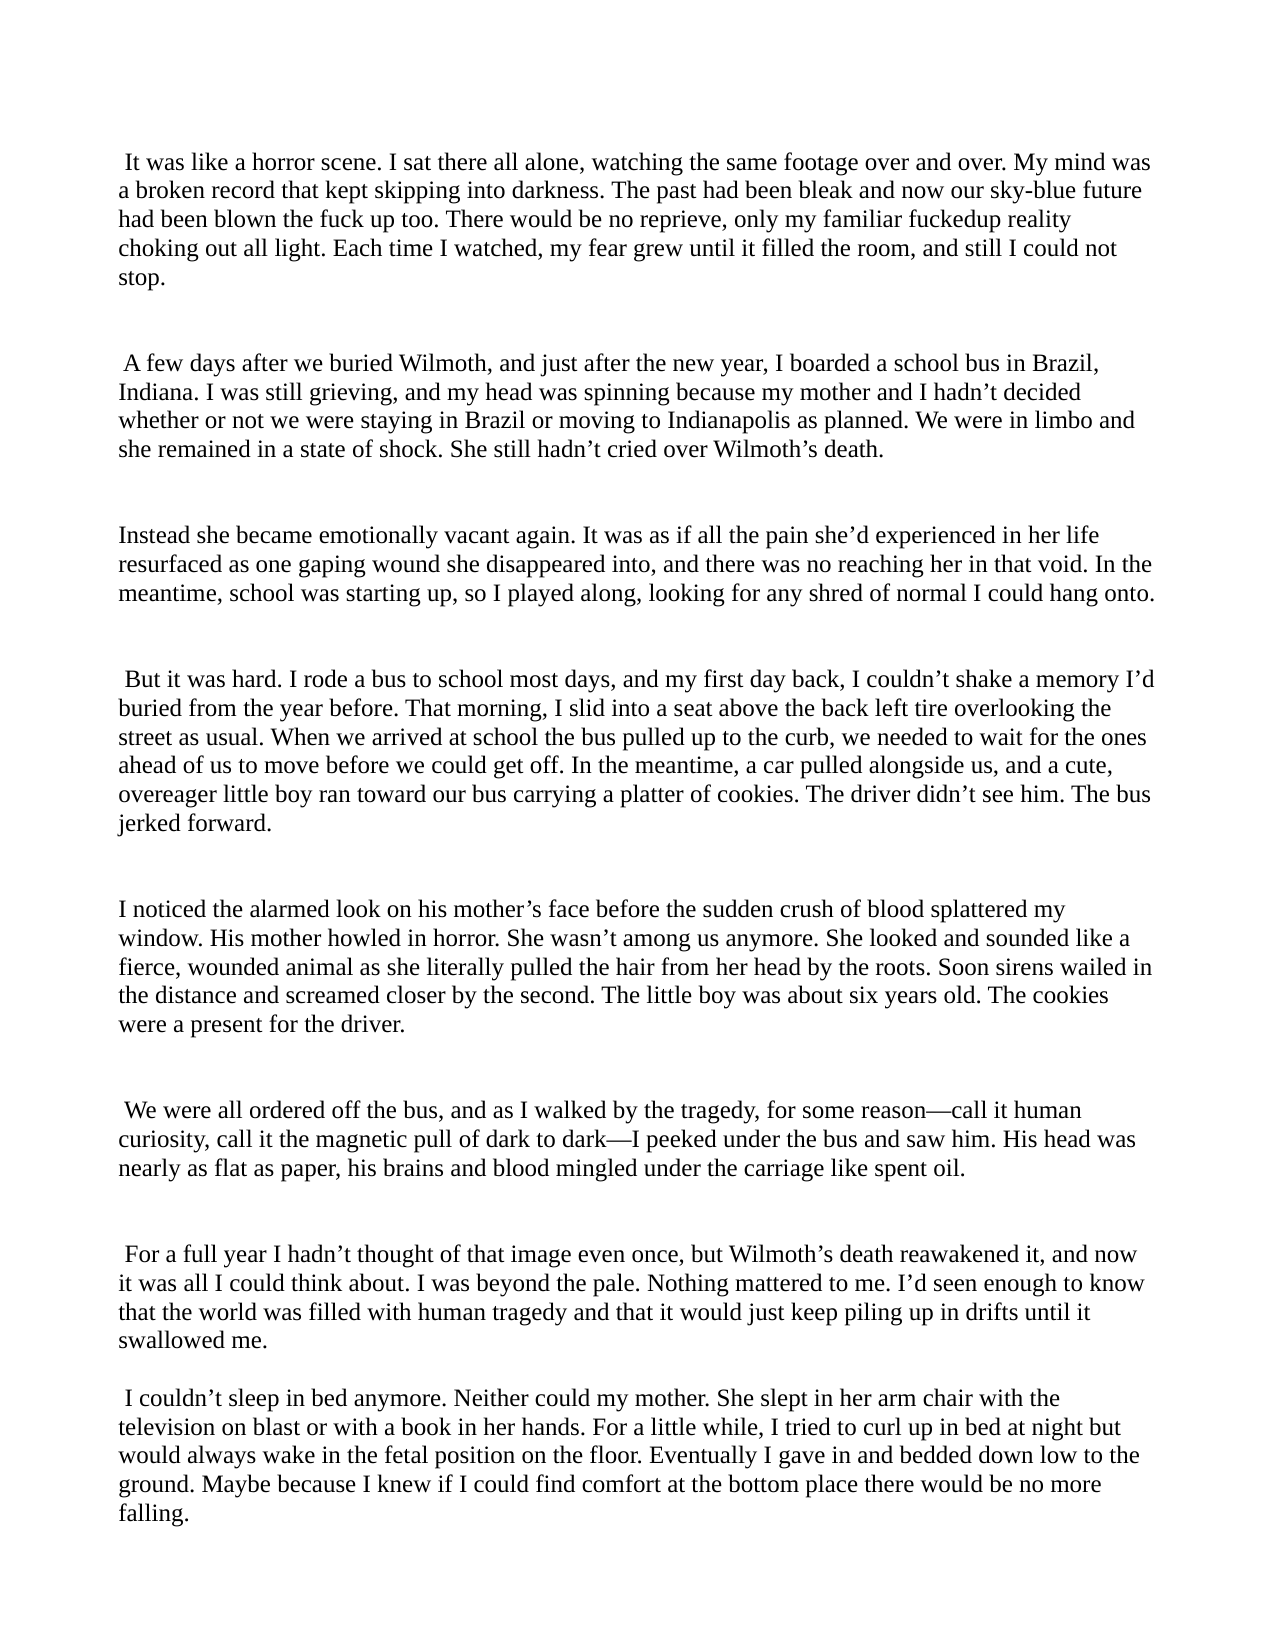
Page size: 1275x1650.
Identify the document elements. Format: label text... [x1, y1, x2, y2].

text I noticed the alarmed look on his mother’s face before the sudden crush of blood splattered my window. His mother howled in horror. She wasn’t among us anymore. She looked and sounded like a fierce, wounded animal as she literally pulled the hair from her head by the roots. Soon sirens wailed in the distance and screamed closer by the second. The little boy was about six years old. The cookies were a present for the driver. [118, 894, 1157, 1038]
text Instead she became emotionally vacant again. It was as if all the pain she’d experienced in her life resurfaced as one gaping wound she disappeared into, and there was no reaching her in that void. In the meantime, school was starting up, so I played along, looking for any shred of normal I could hang onto. [118, 521, 1157, 607]
text It was like a horror scene. I sat there all alone, watching the same footage over and over. My mind was a broken record that kept skipping into darkness. The past had been bleak and now our sky-blue future had been blown the fuck up too. There would be no reprieve, only my familiar fuckedup reality choking out all light. Each time I watched, my fear grew until it filled the room, and still I could not stop. [118, 147, 1157, 291]
text For a full year I hadn’t thought of that image even once, but Wilmoth’s death reawakened it, and now it was all I could think about. I was beyond the pale. Nothing mattered to me. I’d seen enough to know that the world was filled with human tragedy and that it would just keep piling up in drifts until it swallowed me. [118, 1239, 1157, 1354]
text But it was hard. I rode a bus to school most days, and my first day back, I couldn’t shake a memory I’d buried from the year before. That morning, I slid into a seat above the back left tire overlooking the street as usual. When we arrived at school the bus pulled up to the curb, we needed to wait for the ones ahead of us to move before we could get off. In the meantime, a car pulled alongside us, and a cute, overeager little boy ran toward our bus carrying a platter of cookies. The driver didn’t see him. The bus jerked forward. [118, 664, 1157, 837]
text I couldn’t sleep in bed anymore. Neither could my mother. She slept in her arm chair with the television on blast or with a book in her hands. For a little while, I tried to curl up in bed at night but would always wake in the fetal position on the floor. Eventually I gave in and bedded down low to the ground. Maybe because I knew if I could find comfort at the bottom place there would be no more falling. [118, 1383, 1157, 1527]
text We were all ordered off the bus, and as I walked by the tragedy, for some reason—call it human curiosity, call it the magnetic pull of dark to dark—I peeked under the bus and saw him. His head was nearly as flat as paper, his brains and blood mingled under the carriage like spent oil. [118, 1096, 1157, 1182]
text A few days after we buried Wilmoth, and just after the new year, I boarded a school bus in Brazil, Indiana. I was still grieving, and my head was spinning because my mother and I hadn’t decided whether or not we were staying in Brazil or moving to Indianapolis as planned. We were in limbo and she remained in a state of shock. She still hadn’t cried over Wilmoth’s death. [118, 348, 1157, 463]
